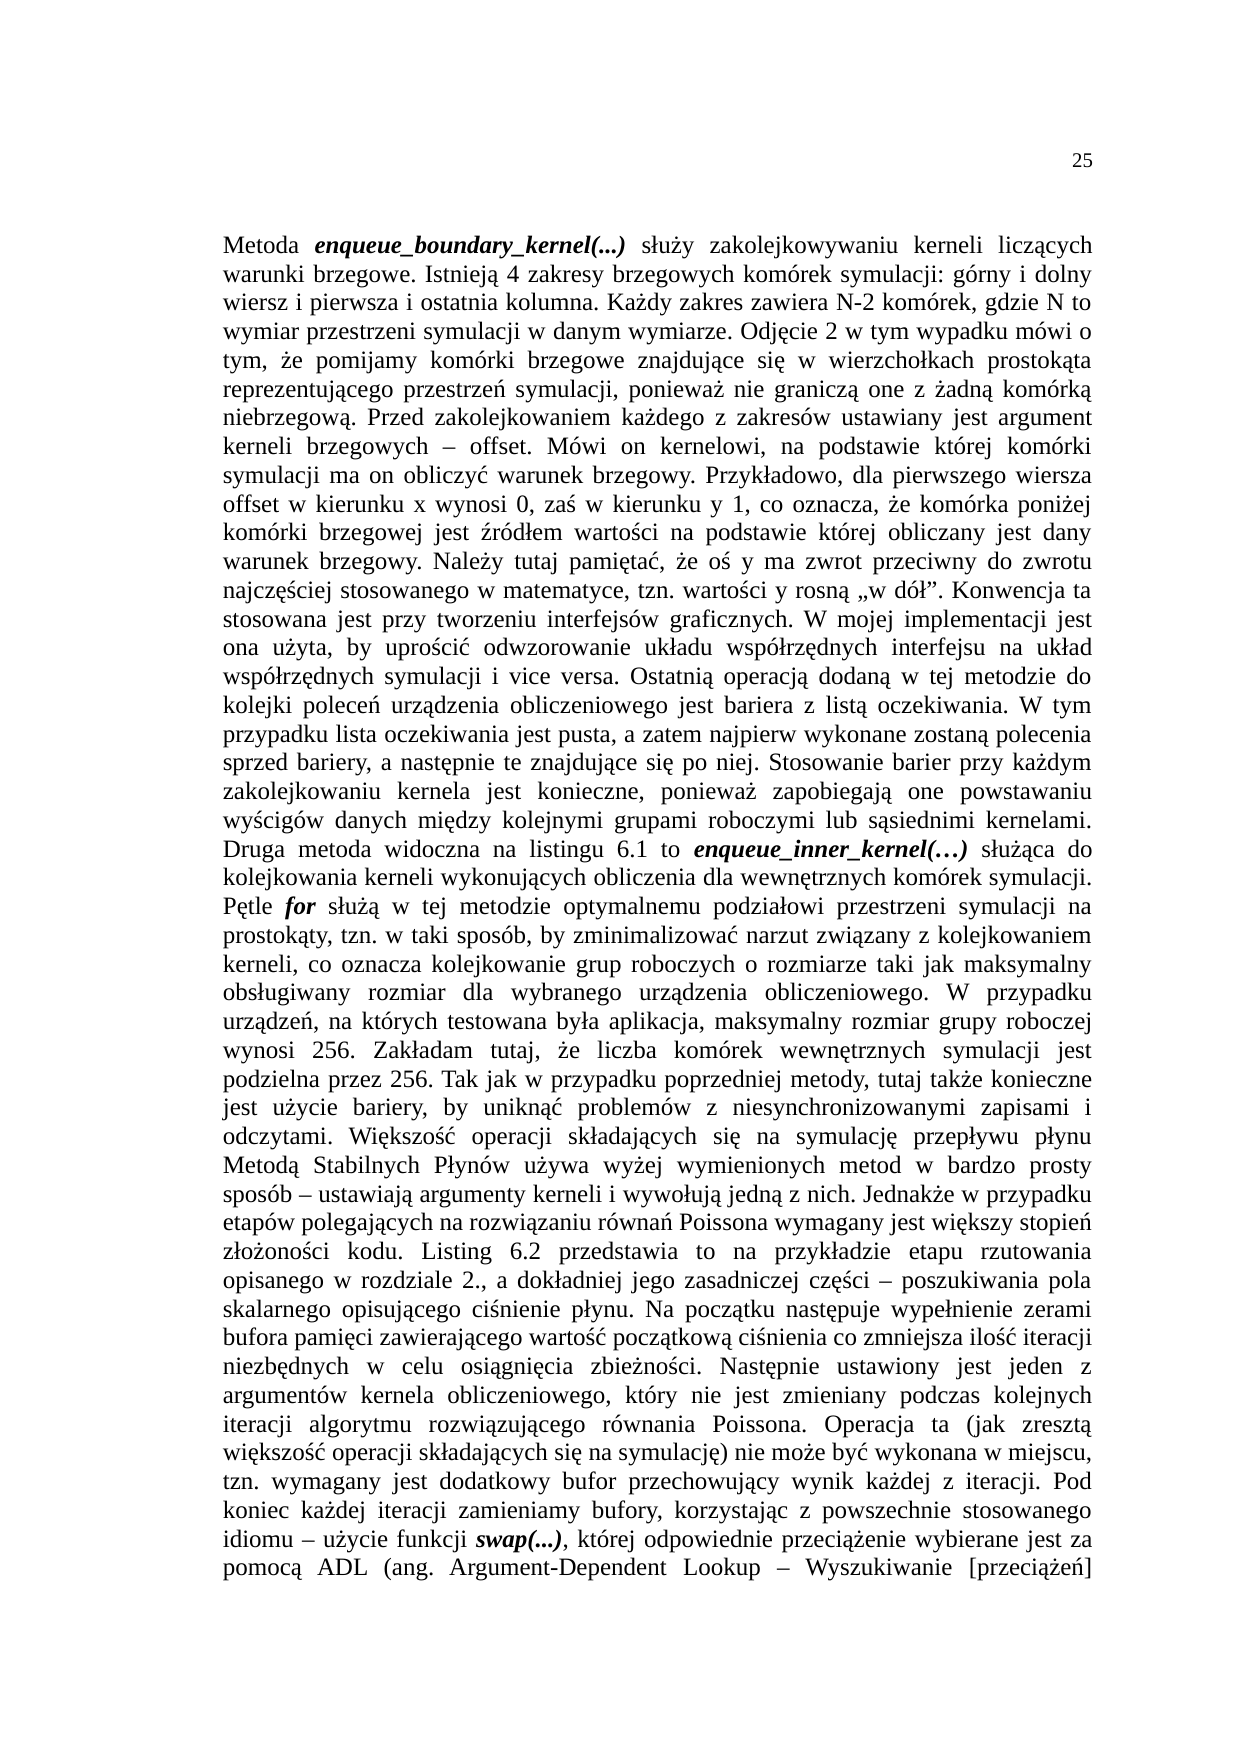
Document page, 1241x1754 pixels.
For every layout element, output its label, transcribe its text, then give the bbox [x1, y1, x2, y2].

list Metoda enqueue_boundary_kernel(...) służy zakolejkowywaniu kerneli liczących warunki brzegowe. Istnieją 4 zakresy brzegowych komórek symulacji: górny i dolny wiersz i pierwsza i ostatnia kolumna. Każdy zakres zawiera N-2 komórek, gdzie N to wymiar przestrzeni symulacji w danym wymiarze. Odjęcie 2 w tym wypadku mówi o tym, że pomijamy komórki brzegowe znajdujące się w wierzchołkach prostokąta reprezentującego przestrzeń symulacji, ponieważ nie graniczą one z żadną komórką niebrzegową. Przed zakolejkowaniem każdego z zakresów ustawiany jest argument kerneli brzegowych – offset. Mówi on kernelowi, na podstawie której komórki symulacji ma on obliczyć warunek brzegowy. Przykładowo, dla pierwszego wiersza offset w kierunku x wynosi 0, zaś w kierunku y 1, co oznacza, że komórka poniżej komórki brzegowej jest źródłem wartości na podstawie której obliczany jest dany warunek brzegowy. Należy tutaj pamiętać, że oś y ma zwrot przeciwny do zwrotu najczęściej stosowanego w matematyce, tzn. wartości y rosną „w dół”. Konwencja ta stosowana jest przy tworzeniu interfejsów graficznych. W mojej implementacji jest ona użyta, by uprościć odwzorowanie układu współrzędnych interfejsu na układ współrzędnych symulacji i vice versa. Ostatnią operacją dodaną w tej metodzie do kolejki poleceń urządzenia obliczeniowego jest bariera z listą oczekiwania. W tym przypadku lista oczekiwania jest pusta, a zatem najpierw wykonane zostaną polecenia sprzed bariery, a następnie te znajdujące się po niej. Stosowanie barier przy każdym zakolejkowaniu kernela jest konieczne, ponieważ zapobiegają one powstawaniu wyścigów danych między kolejnymi grupami roboczymi lub sąsiednimi kernelami. Druga metoda widoczna na listingu 6.1 to enqueue_inner_kernel(…) służąca do kolejkowania kerneli wykonujących obliczenia dla wewnętrznych komórek symulacji. Pętle for służą w tej metodzie optymalnemu podziałowi przestrzeni symulacji na prostokąty, tzn. w taki sposób, by zminimalizować narzut związany z kolejkowaniem kerneli, co oznacza kolejkowanie grup roboczych o rozmiarze taki jak maksymalny obsługiwany rozmiar dla wybranego urządzenia obliczeniowego. W przypadku urządzeń, na których testowana była aplikacja, maksymalny rozmiar grupy roboczej wynosi 256. Zakładam tutaj, że liczba komórek wewnętrznych symulacji jest podzielna przez 256. Tak jak w przypadku poprzedniej metody, tutaj także konieczne jest użycie bariery, by uniknąć problemów z niesynchronizowanymi zapisami i odczytami. Większość operacji składających się na symulację przepływu płynu Metodą Stabilnych Płynów używa wyżej wymienionych metod w bardzo prosty sposób – ustawiają argumenty kerneli i wywołują jedną z nich. Jednakże w przypadku etapów polegających na rozwiązaniu równań Poissona wymagany jest większy stopień złożoności kodu. Listing 6.2 przedstawia to na przykładzie etapu rzutowania opisanego w rozdziale 2., a dokładniej jego zasadniczej części – poszukiwania pola skalarnego opisującego ciśnienie płynu. Na początku następuje wypełnienie zerami bufora pamięci zawierającego wartość początkową ciśnienia co zmniejsza ilość iteracji niezbędnych w celu osiągnięcia zbieżności. Następnie ustawiony jest jeden z argumentów kernela obliczeniowego, który nie jest zmieniany podczas kolejnych iteracji algorytmu rozwiązującego równania Poissona. Operacja ta (jak zresztą większość operacji składających się na symulację) nie może być wykonana w miejscu, tzn. wymagany jest dodatkowy bufor przechowujący wynik każdej z iteracji. Pod koniec każdej iteracji zamieniamy bufory, korzystając z powszechnie stosowanego idiomu – użycie funkcji swap(...), której odpowiednie przeciążenie wybierane jest za pomocą ADL (ang. Argument-Dependent Lookup – Wyszukiwanie [przeciążeń] [185, 230, 1093, 1581]
